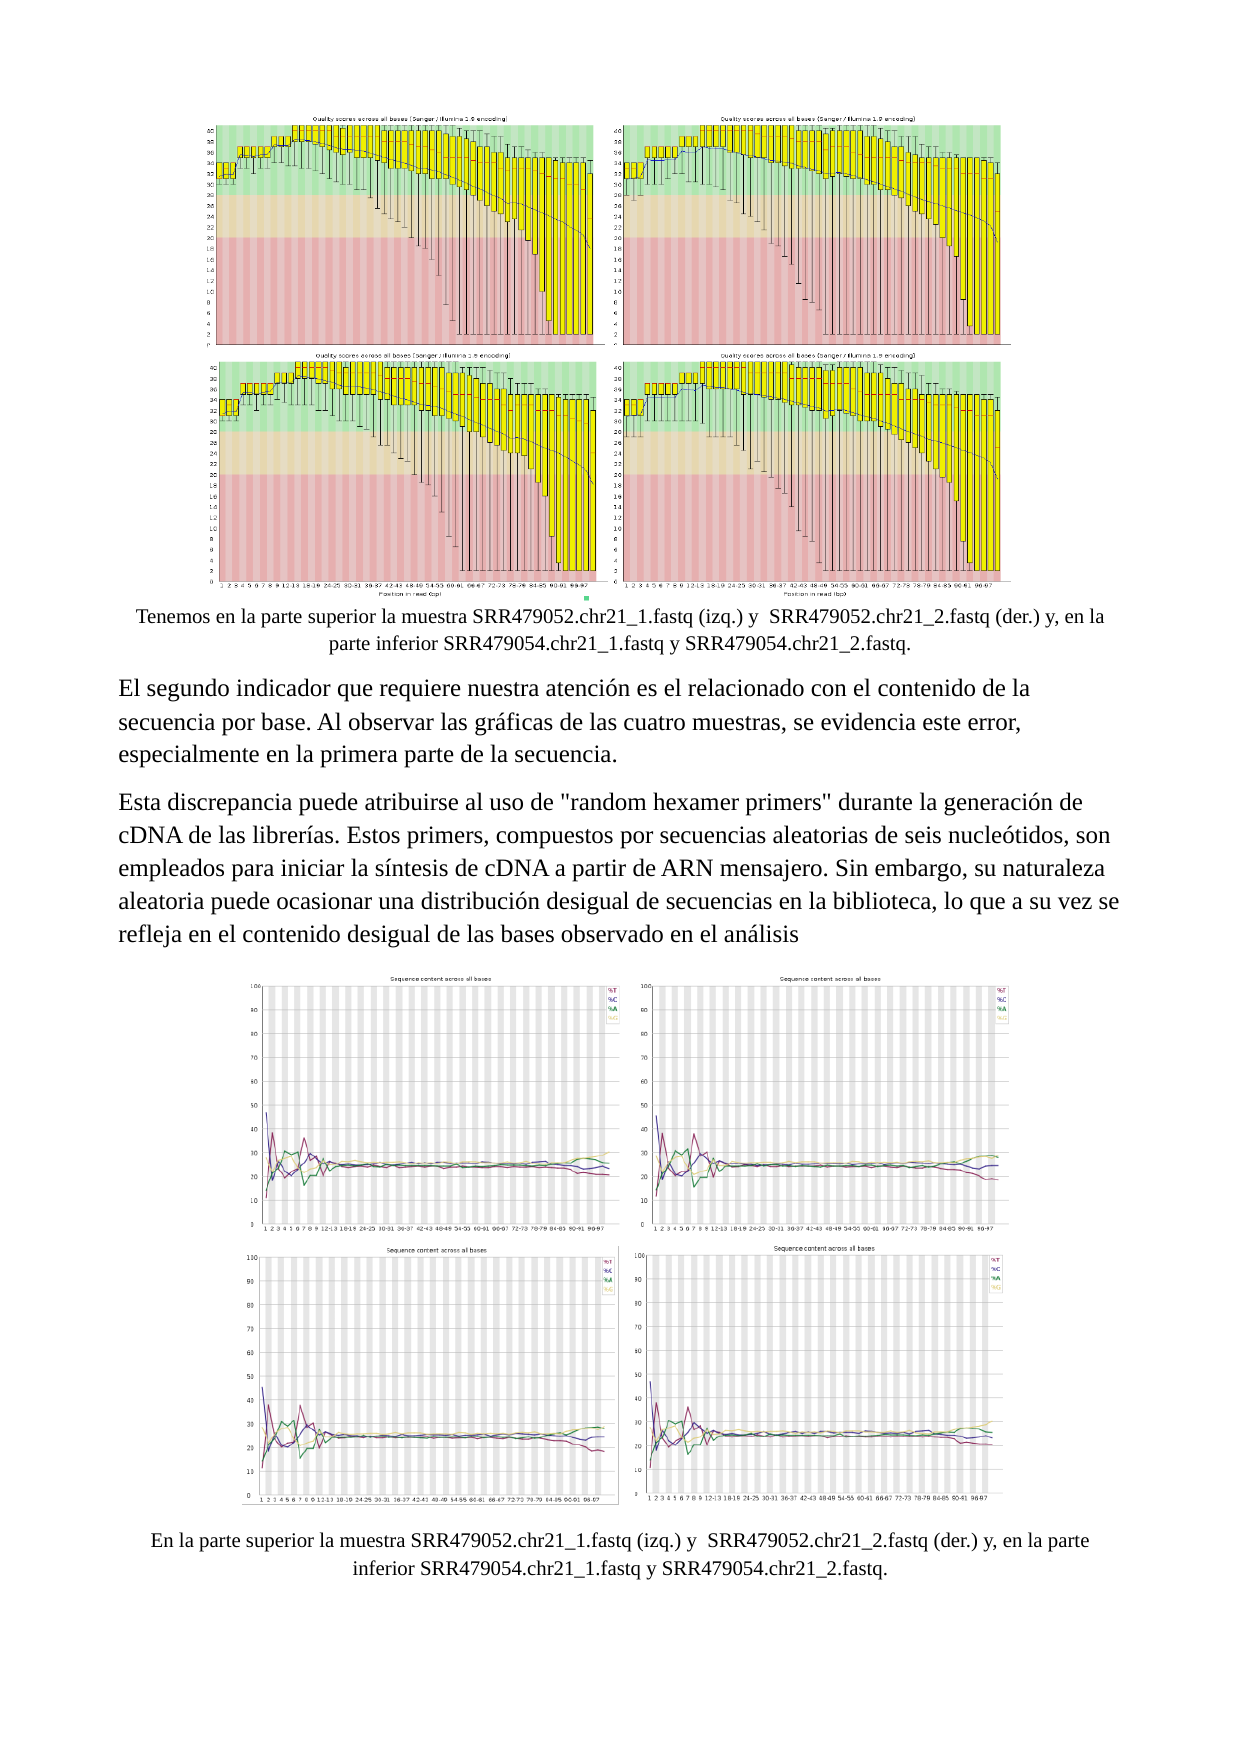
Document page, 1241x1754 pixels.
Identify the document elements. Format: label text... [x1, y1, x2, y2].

text El segundo indicador que requiere nuestra atención es el relacionado con el contenido de la secuencia por base. Al observar las gráficas de las cuatro muestras, se evidencia este error, especialmente en la primera parte de la secuencia. [118, 673, 1122, 768]
text En la parte superior la muestra SRR479052.chr21_1.fastq (izq.) y SRR479052.chr21_2.fastq (der.) y, en la parte inferior SRR479054.chr21_1.fastq y SRR479054.chr21_2.fastq. [118, 967, 1122, 1580]
picture [196, 111, 1011, 601]
text Esta discrepancia puede atribuirse al uso de "random hexamer primers" durante la generación de cDNA de las librerías. Estos primers, compuestos por secuencias aleatorias de seis nucleótidos, son empleados para iniciar la síntesis de cDNA a partir de ARN mensajero. Sin embargo, su naturaleza aleatoria puede ocasionar una distribución desigual de secuencias en la biblioteca, lo que a su vez se refleja en el contenido desigual de las bases observado en el análisis [118, 787, 1122, 948]
picture [228, 955, 1044, 1525]
text Tenemos en la parte superior la muestra SRR479052.chr21_1.fastq (izq.) y SRR479052.chr21_2.fastq (der.) y, en la parte inferior SRR479054.chr21_1.fastq y SRR479054.chr21_2.fastq. [118, 118, 1122, 655]
